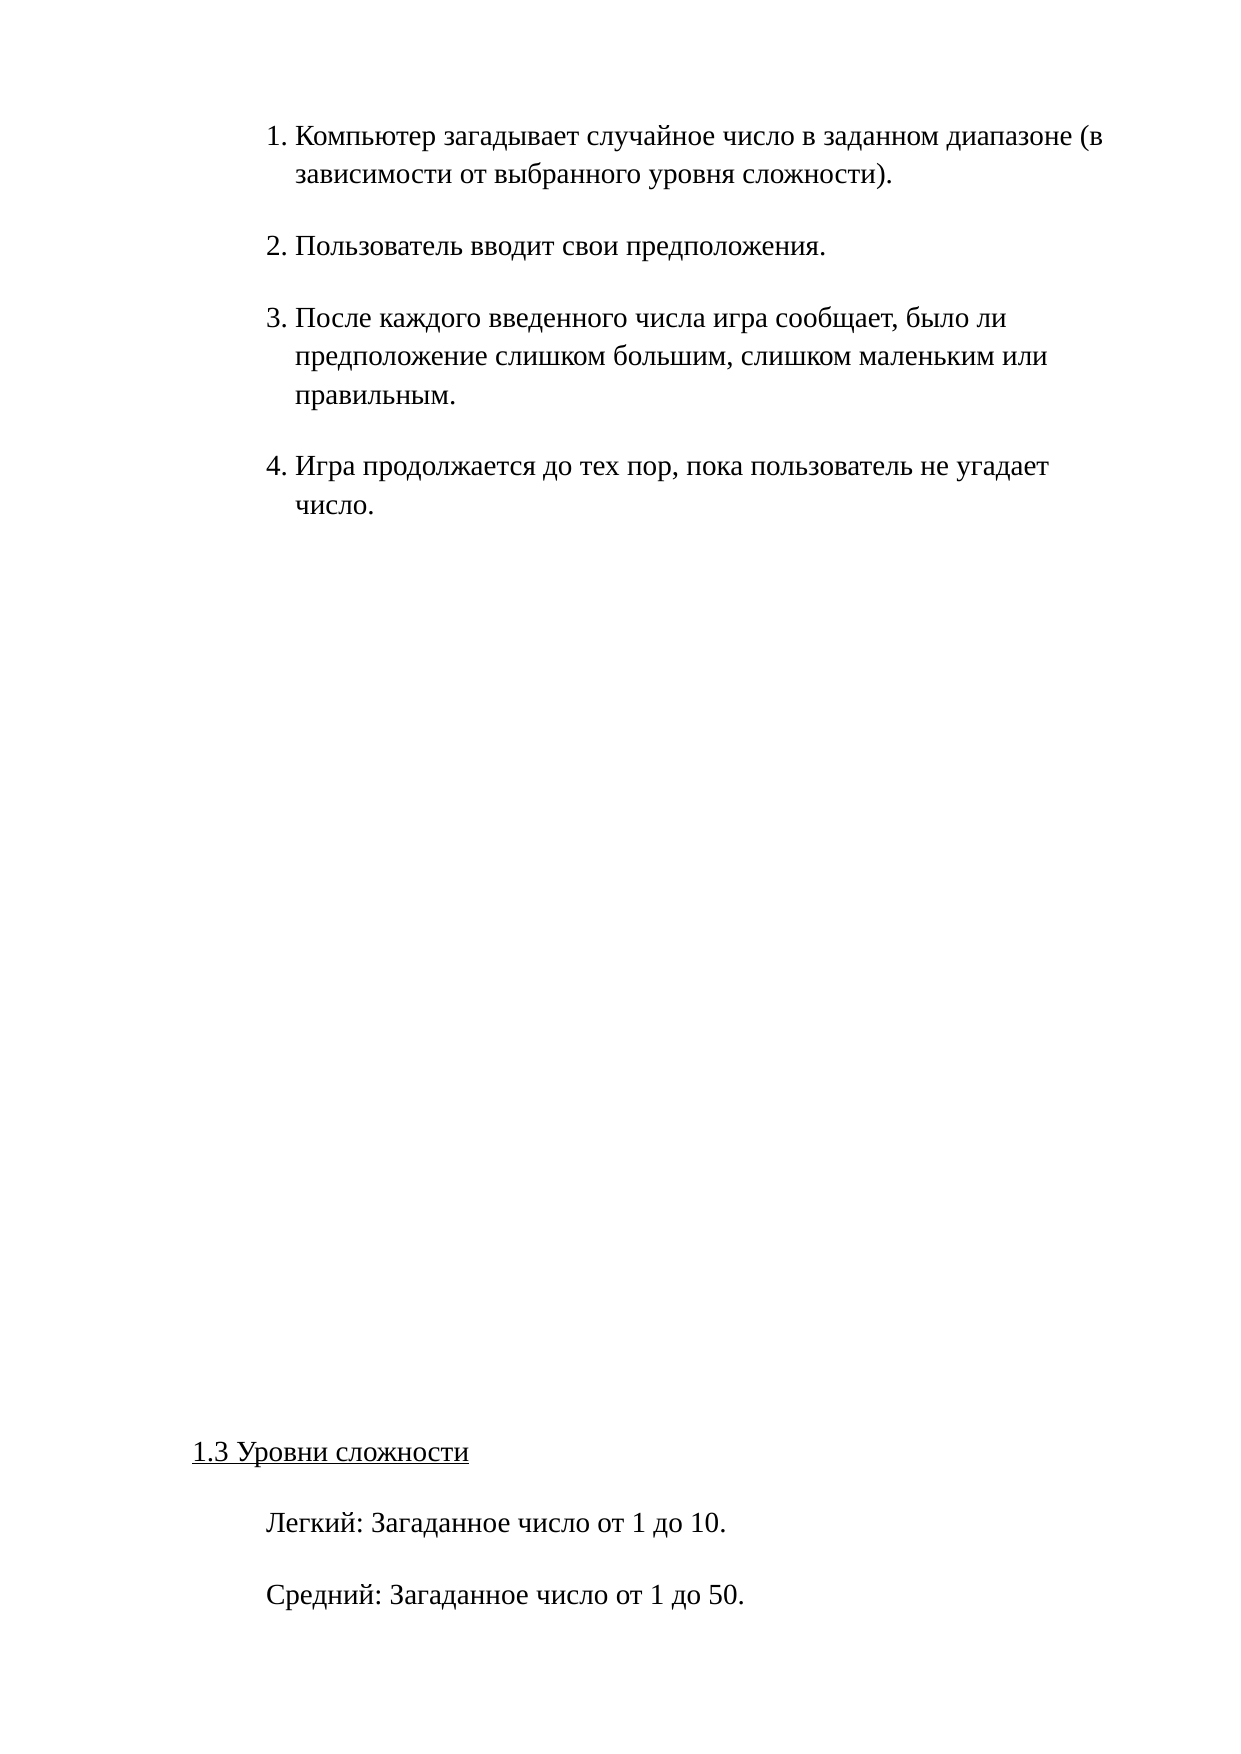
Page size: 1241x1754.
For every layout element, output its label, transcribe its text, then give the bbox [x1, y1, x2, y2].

text 4. Игра продолжается до тех пор, пока пользователь не угадает число. [118, 448, 1122, 521]
text 1.3 Уровни сложности [118, 1434, 1122, 1467]
text 1. Компьютер загадывает случайное число в заданном диапазоне (в зависимости от выбранного уровня сложности). [118, 118, 1122, 190]
text Средний: Загаданное число от 1 до 50. [118, 1577, 1122, 1610]
text 2. Пользователь вводит свои предположения. [118, 228, 1122, 262]
text 3. После каждого введенного числа игра сообщает, было ли предположение слишком большим, слишком маленьким или правильным. [118, 300, 1122, 410]
text Легкий: Загаданное число от 1 до 10. [118, 1505, 1122, 1539]
